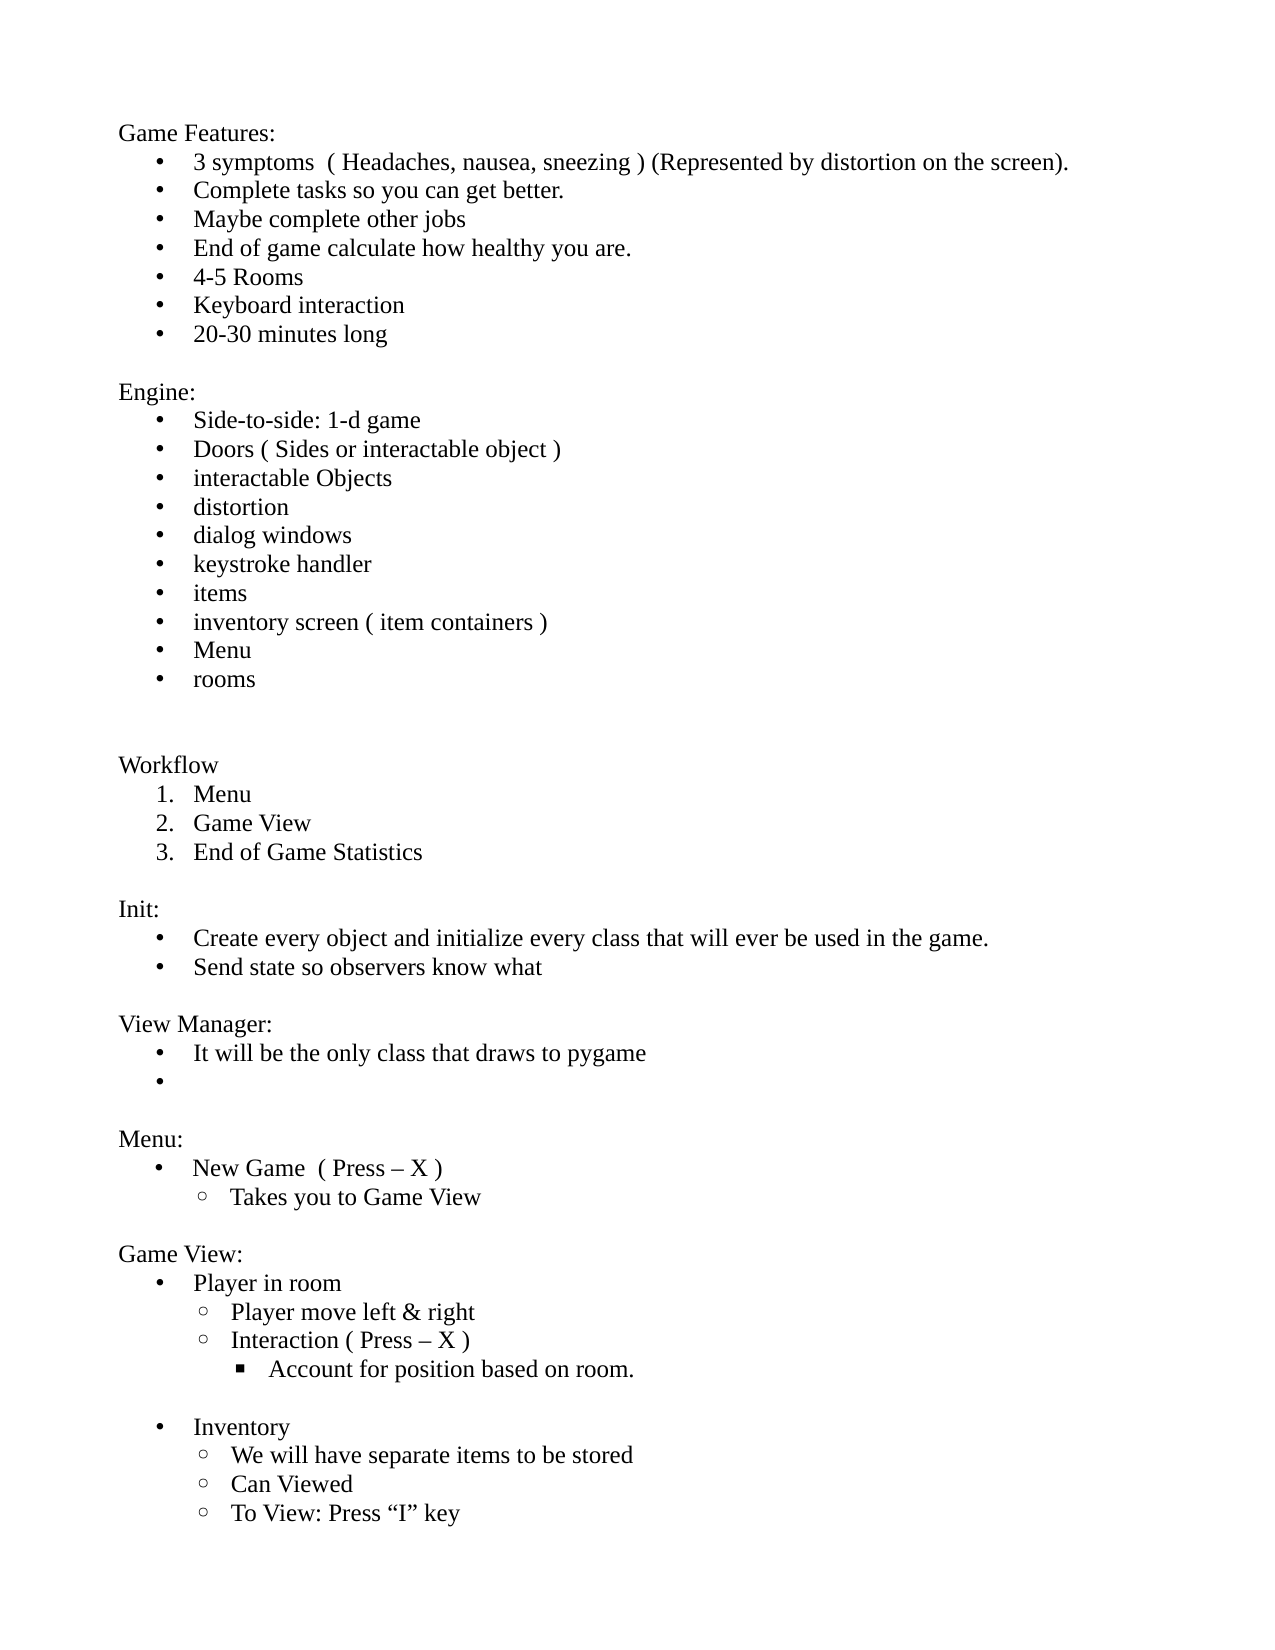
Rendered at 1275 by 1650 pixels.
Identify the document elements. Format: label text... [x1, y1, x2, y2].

list Menu [156, 636, 1157, 664]
list inventory screen ( item containers ) [156, 607, 1157, 636]
text Workflow [118, 751, 1157, 779]
list rooms [156, 664, 1157, 693]
list Game View [156, 808, 1157, 837]
list Menu [156, 779, 1157, 808]
list Side-to-side: 1-d game [156, 406, 1157, 434]
text Game View: [118, 1239, 1157, 1268]
list Complete tasks so you can get better. [156, 176, 1157, 204]
list We will have separate items to be stored [193, 1441, 1157, 1469]
list End of Game Statistics [156, 837, 1157, 866]
list Account for position based on room. [231, 1354, 1157, 1383]
text Init: [118, 894, 1157, 923]
list distortion [156, 492, 1157, 521]
text View Manager: [118, 1009, 1157, 1038]
list Create every object and initialize every class that will ever be used in the game. [156, 923, 1157, 952]
text Game Features: [118, 118, 1157, 147]
list Takes you to Game View [192, 1182, 1157, 1211]
text Menu: [118, 1124, 1157, 1153]
list Inventory [156, 1412, 1157, 1441]
list Doors ( Sides or interactable object ) [156, 434, 1157, 463]
list Send state so observers know what [156, 952, 1157, 981]
list 4-5 Rooms [156, 262, 1157, 291]
list End of game calculate how healthy you are. [156, 233, 1157, 262]
list Interaction ( Press – X ) [193, 1326, 1157, 1354]
list Keyboard interaction [156, 291, 1157, 319]
list items [156, 578, 1157, 607]
list Maybe complete other jobs [156, 204, 1157, 233]
list interactable Objects [156, 463, 1157, 492]
list New Game ( Press – X ) [154, 1153, 1157, 1182]
list 3 symptoms ( Headaches, nausea, sneezing ) (Represented by distortion on the screen). [156, 147, 1157, 176]
list keystroke handler [156, 549, 1157, 578]
list Player in room [156, 1268, 1157, 1297]
list dialog windows [156, 521, 1157, 549]
list Can Viewed [193, 1469, 1157, 1498]
list 20-30 minutes long [156, 319, 1157, 348]
text Engine: [118, 377, 1157, 406]
list It will be the only class that draws to pygame [156, 1038, 1157, 1067]
list To View: Press “I” key [193, 1498, 1157, 1527]
list Player move left & right [193, 1297, 1157, 1326]
